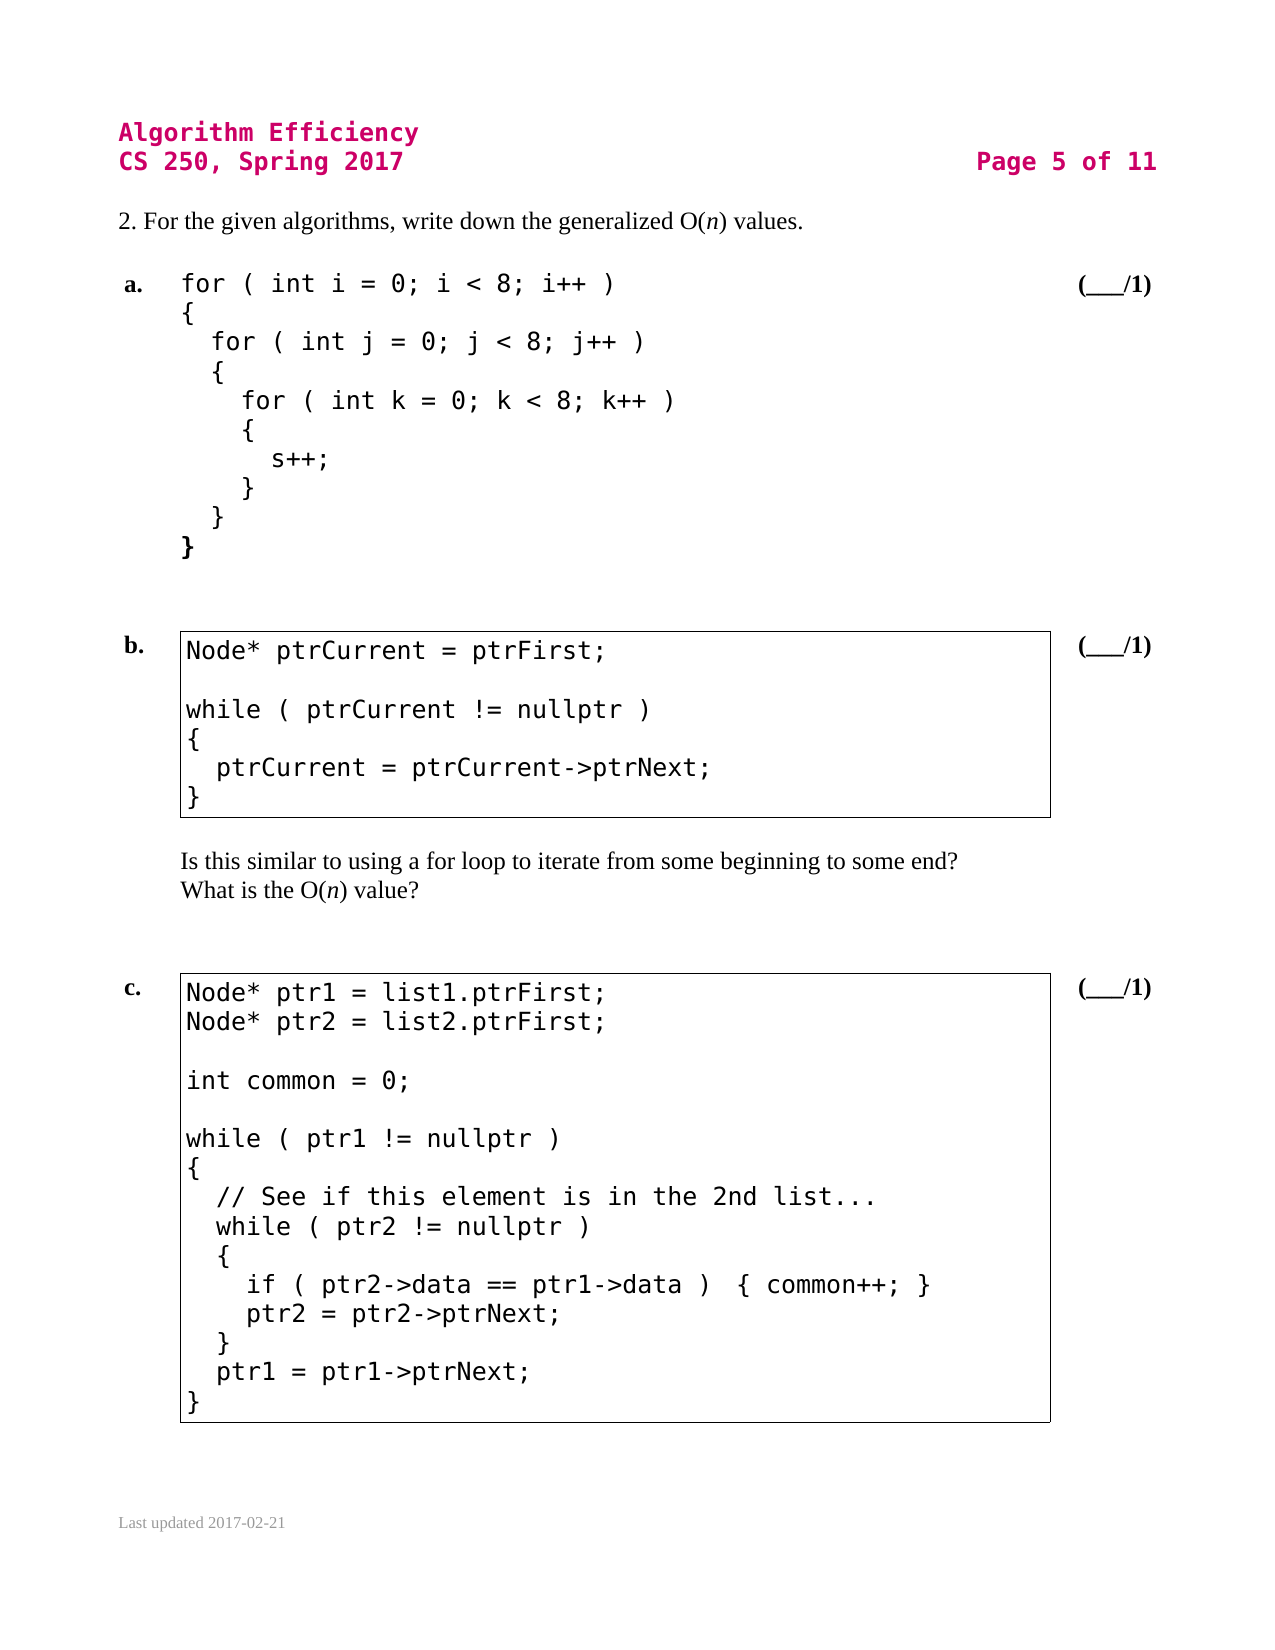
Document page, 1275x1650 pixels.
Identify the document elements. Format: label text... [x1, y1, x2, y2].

table_header (___/1) [1056, 264, 1157, 625]
table_cell (___/1) [1056, 967, 1157, 1427]
table_header a. [118, 264, 174, 625]
table_header Node* ptr1 = list1.ptrFirst; Node* ptr2 = list2.ptrFirst; int common = 0; while ( ptr1 != nullptr ) { // See if this element is in the 2nd list... while ( ptr2 != nullptr ) { if ( ptr2->data == ptr1->data ) { common++; } ptr2 = ptr2->ptrNext; } ptr1 = ptr1->ptrNext; } [181, 974, 1050, 1422]
table_cell [174, 967, 1056, 1427]
table_cell (___/1) [1056, 625, 1157, 967]
table_header Node* ptrCurrent = ptrFirst; while ( ptrCurrent != nullptr ) { ptrCurrent = ptrCurrent->ptrNext; } [181, 632, 1050, 817]
text 2. For the given algorithms, write down the generalized O(n) values. [118, 206, 1157, 235]
table_header for ( int i = 0; i < 8; i++ ) { for ( int j = 0; j < 8; j++ ) { for ( int k = 0; k < 8; k++ ) { s++; } } } [174, 264, 1056, 625]
table_cell b. [118, 625, 174, 967]
table_cell Is this similar to using a for loop to iterate from some beginning to some end? What is the O(n) value? [174, 625, 1056, 967]
table_cell c. [118, 967, 174, 1427]
